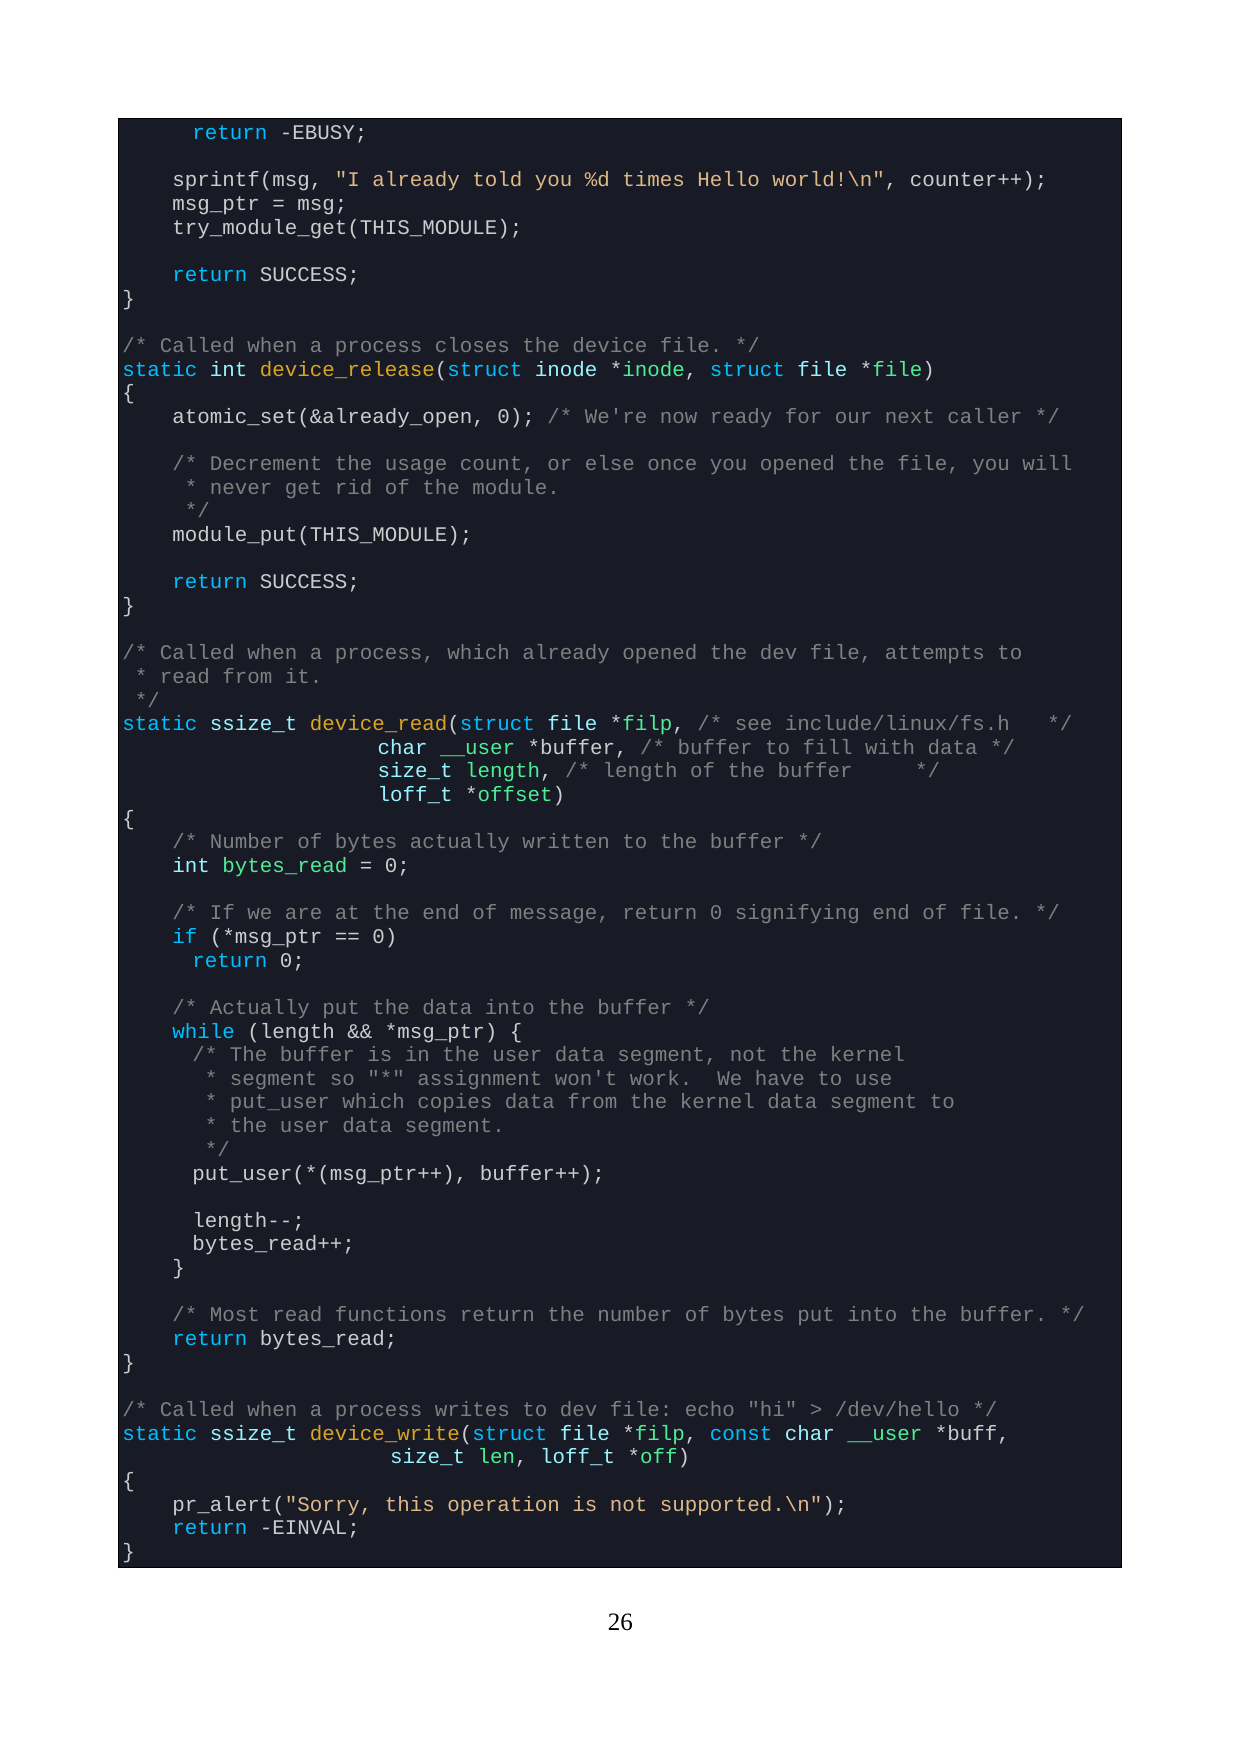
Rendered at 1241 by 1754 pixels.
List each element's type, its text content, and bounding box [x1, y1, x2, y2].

text /* Most read functions return the number of bytes put into the buffer. */ [119, 1300, 1121, 1324]
text atomic_set(&already_open, 0); /* We're now ready for our next caller */ [119, 402, 1121, 426]
text * the user data segment. [119, 1111, 1121, 1135]
text module_put(THIS_MODULE); [119, 520, 1121, 544]
text /* Called when a process closes the device file. */ [119, 331, 1121, 354]
text sprintf(msg, "I already told you %d times Hello world!\n", counter++); [119, 165, 1121, 189]
text { [119, 378, 1121, 402]
text return bytes_read; [119, 1324, 1121, 1348]
text if (*msg_ptr == 0) [119, 922, 1121, 946]
text */ [119, 496, 1121, 520]
text /* The buffer is in the user data segment, not the kernel [119, 1040, 1121, 1064]
text * never get rid of the module. [119, 473, 1121, 496]
text loff_t *offset) [119, 780, 1121, 804]
text while (length && *msg_ptr) { [119, 1017, 1121, 1040]
text static ssize_t device_write(struct file *filp, const char __user *buff, [119, 1419, 1121, 1442]
text /* Called when a process, which already opened the dev file, attempts to [119, 638, 1121, 662]
text /* Called when a process writes to dev file: echo "hi" > /dev/hello */ [119, 1395, 1121, 1419]
text } [119, 1253, 1121, 1277]
text * read from it. [119, 662, 1121, 686]
text length--; [119, 1206, 1121, 1229]
text return SUCCESS; [119, 567, 1121, 591]
text } [119, 284, 1121, 307]
text put_user(*(msg_ptr++), buffer++); [119, 1158, 1121, 1182]
text { [119, 804, 1121, 827]
text } [119, 1348, 1121, 1371]
text } [119, 1537, 1121, 1567]
text /* If we are at the end of message, return 0 signifying end of file. */ [119, 898, 1121, 922]
text msg_ptr = msg; [119, 189, 1121, 213]
text return -EBUSY; [119, 119, 1121, 142]
text return SUCCESS; [119, 260, 1121, 284]
text { [119, 1466, 1121, 1489]
text static ssize_t device_read(struct file *filp, /* see include/linux/fs.h */ [119, 709, 1121, 733]
text */ [119, 686, 1121, 709]
text try_module_get(THIS_MODULE); [119, 213, 1121, 236]
text * put_user which copies data from the kernel data segment to [119, 1088, 1121, 1111]
text /* Number of bytes actually written to the buffer */ [119, 827, 1121, 851]
text return 0; [119, 946, 1121, 969]
text static int device_release(struct inode *inode, struct file *file) [119, 354, 1121, 378]
text int bytes_read = 0; [119, 851, 1121, 875]
text } [119, 591, 1121, 615]
text size_t length, /* length of the buffer */ [119, 757, 1121, 780]
text /* Actually put the data into the buffer */ [119, 993, 1121, 1017]
text * segment so "*" assignment won't work. We have to use [119, 1064, 1121, 1088]
text char __user *buffer, /* buffer to fill with data */ [119, 733, 1121, 757]
text /* Decrement the usage count, or else once you opened the file, you will [119, 449, 1121, 473]
text return -EINVAL; [119, 1513, 1121, 1537]
text */ [119, 1135, 1121, 1158]
text size_t len, loff_t *off) [119, 1442, 1121, 1466]
text bytes_read++; [119, 1229, 1121, 1253]
text pr_alert("Sorry, this operation is not supported.\n"); [119, 1489, 1121, 1513]
